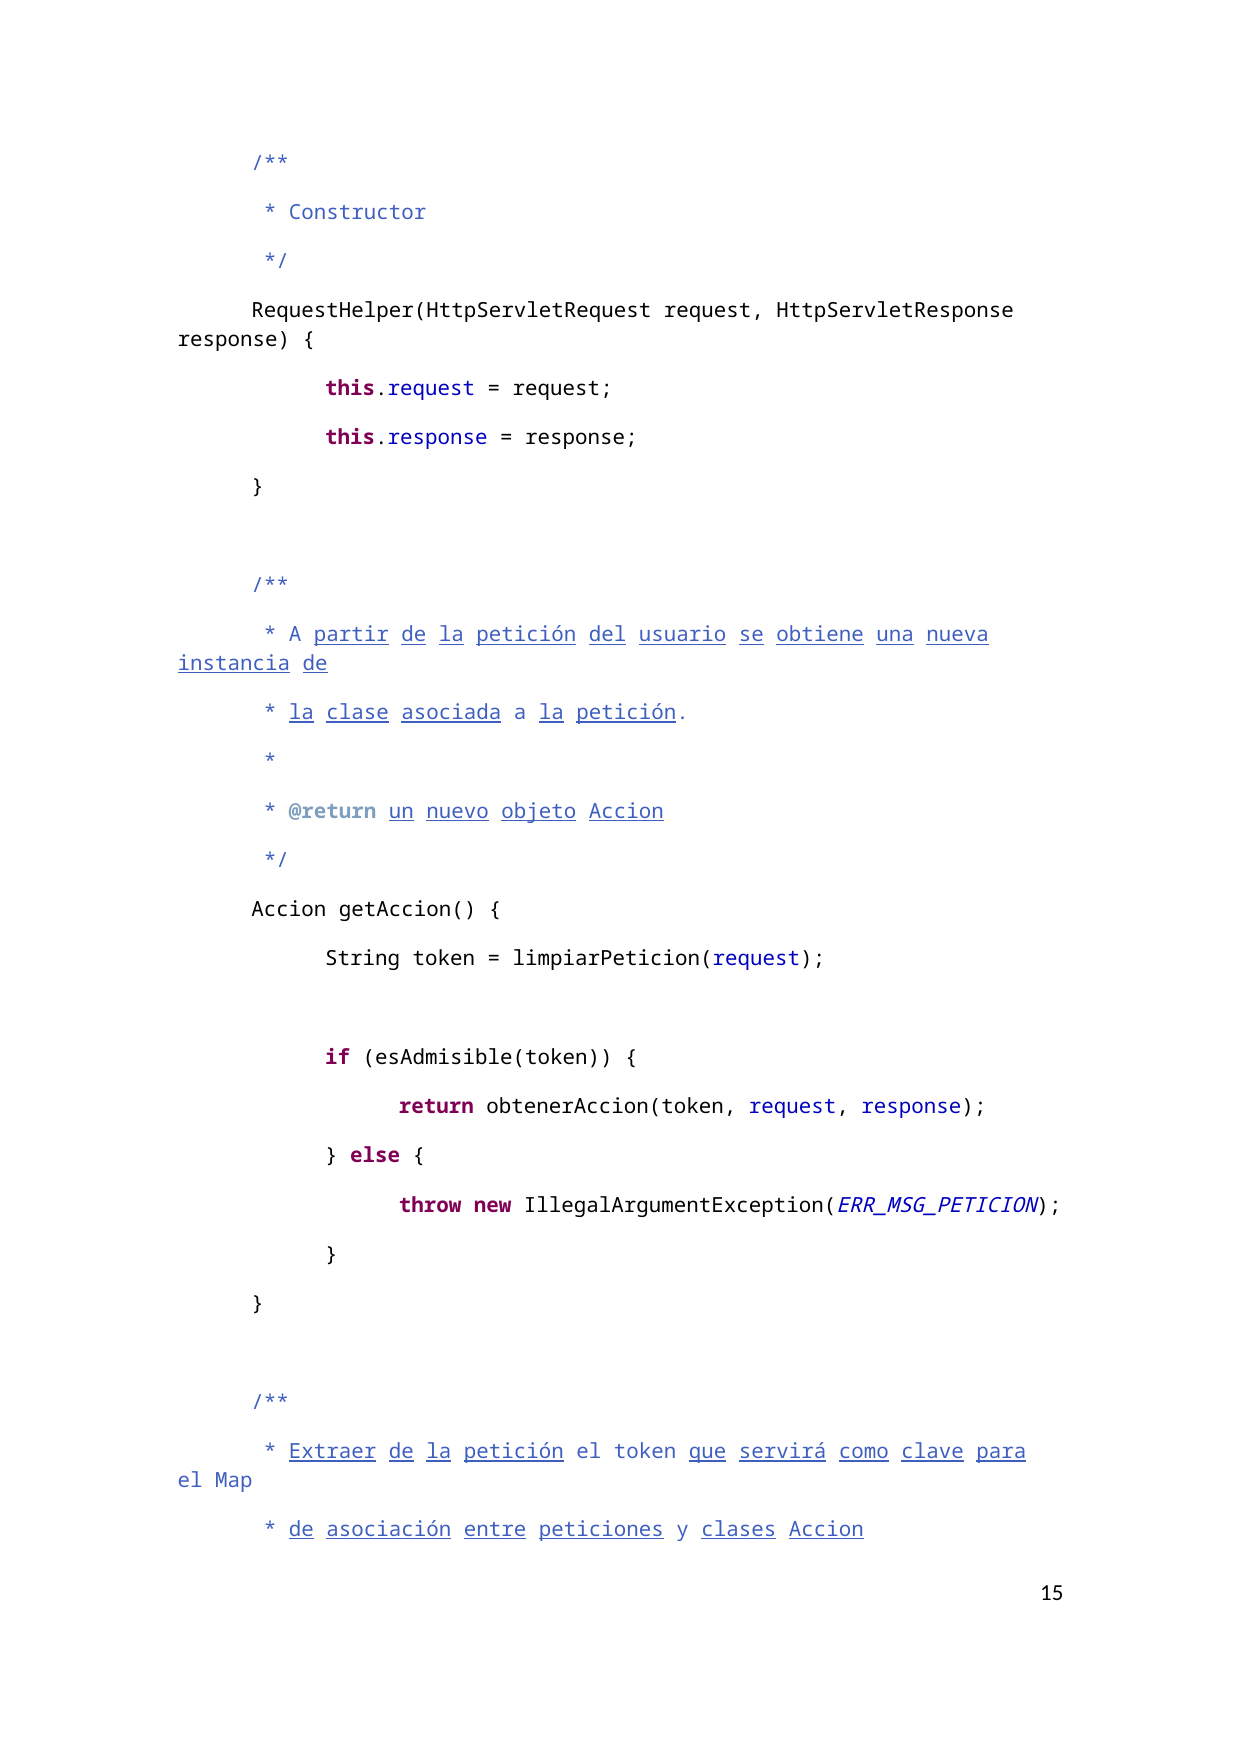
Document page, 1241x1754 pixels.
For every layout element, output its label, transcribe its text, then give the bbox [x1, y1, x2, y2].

text */ [177, 845, 1063, 873]
text /** [177, 570, 1063, 599]
text * @return un nuevo objeto Accion [177, 796, 1063, 824]
text * A partir de la petición del usuario se obtiene una nueva instancia de [177, 619, 1063, 676]
text Accion getAccion() { [177, 894, 1063, 923]
text this.request = request; [177, 373, 1063, 402]
text * de asociación entre peticiones y clases Accion [177, 1514, 1063, 1542]
text RequestHelper(HttpServletRequest request, HttpServletResponse response) { [177, 295, 1063, 352]
text /** [177, 1387, 1063, 1415]
text String token = limpiarPeticion(request); [177, 943, 1063, 972]
text } [177, 472, 1063, 500]
text } [177, 1239, 1063, 1268]
text if (esAdmisible(token)) { [177, 1042, 1063, 1071]
text * [177, 746, 1063, 775]
text */ [177, 246, 1063, 274]
text * Extraer de la petición el token que servirá como clave para el Map [177, 1436, 1063, 1493]
text /** [177, 148, 1063, 176]
text return obtenerAccion(token, request, response); [177, 1091, 1063, 1120]
text throw new IllegalArgumentException(ERR_MSG_PETICION); [177, 1190, 1063, 1218]
text } [177, 1288, 1063, 1317]
text * Constructor [177, 197, 1063, 225]
text this.response = response; [177, 422, 1063, 451]
text } else { [177, 1141, 1063, 1169]
text * la clase asociada a la petición. [177, 697, 1063, 726]
